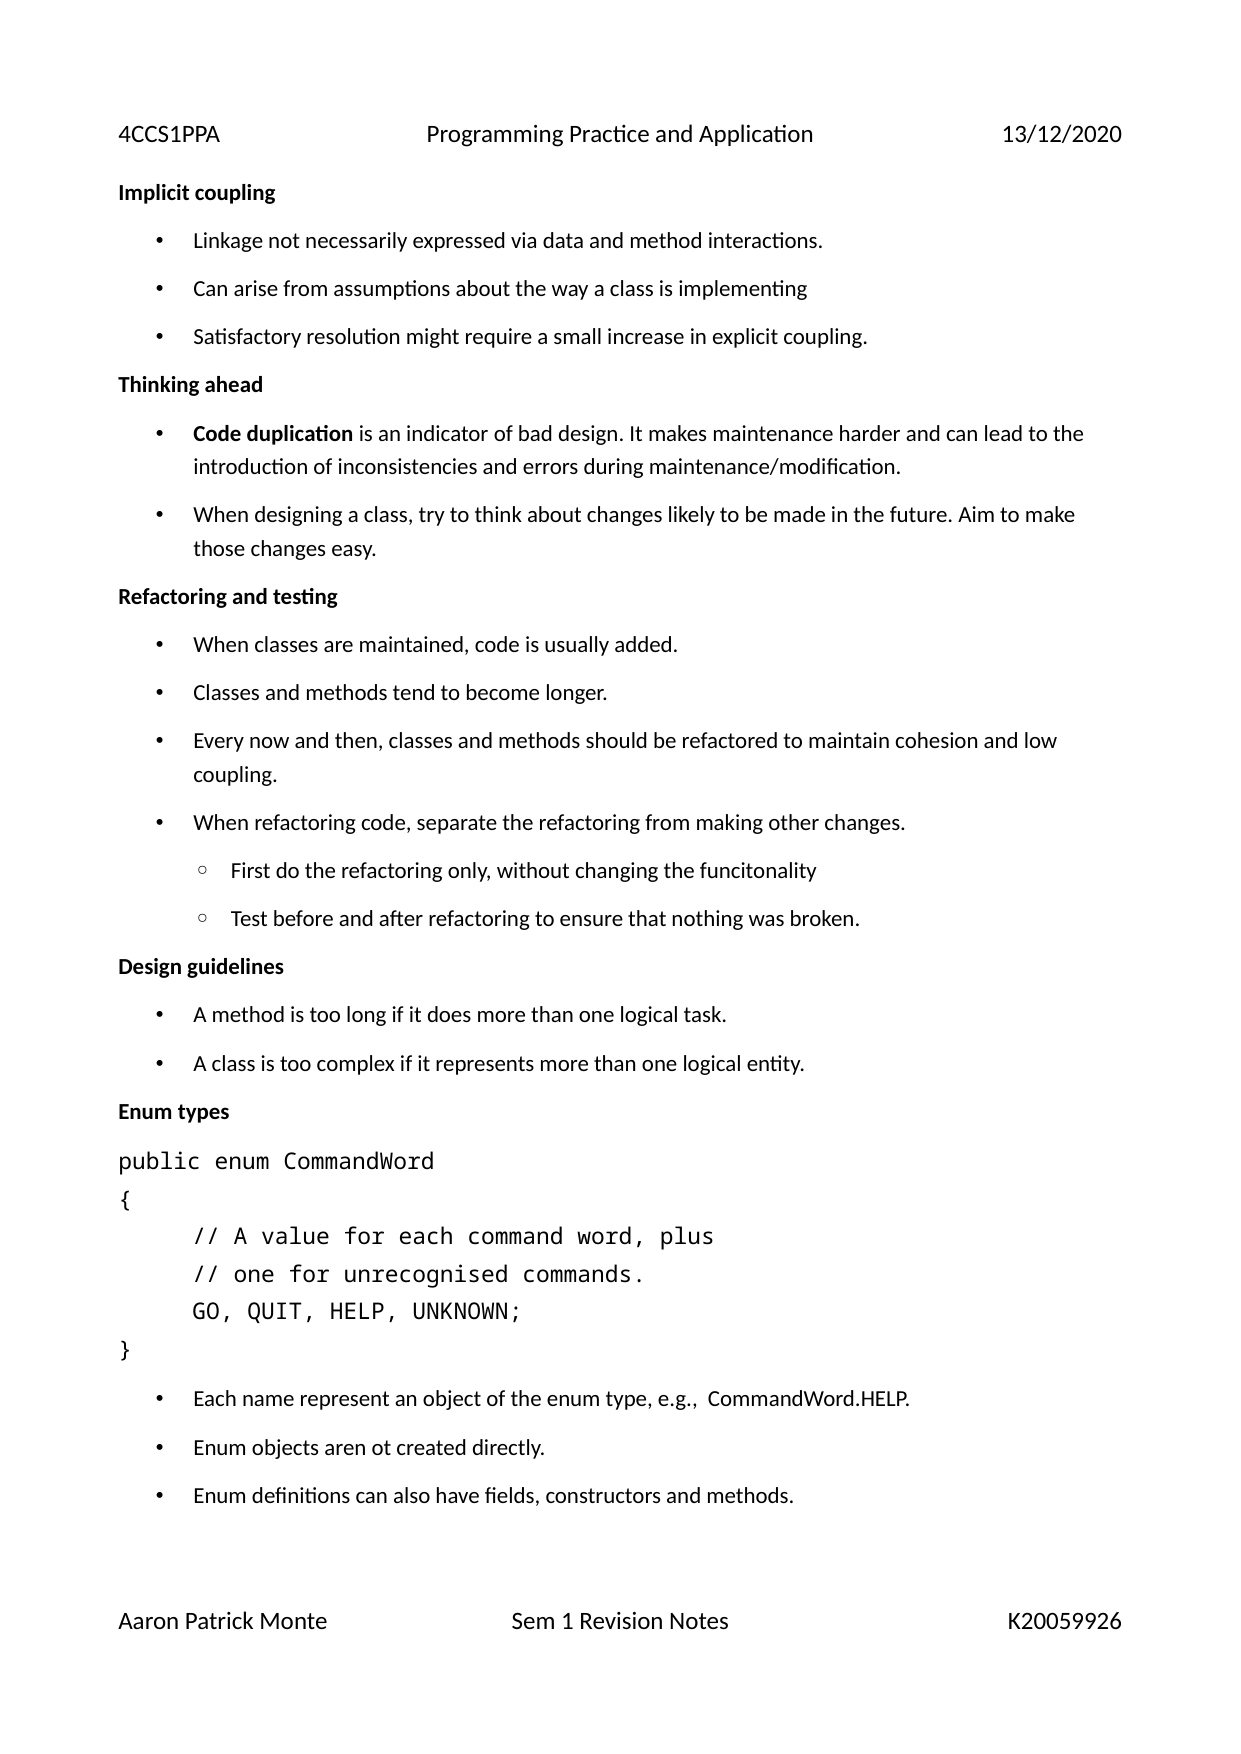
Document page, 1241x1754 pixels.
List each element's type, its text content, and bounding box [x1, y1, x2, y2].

list When classes are maintained, code is usually added. [156, 630, 1122, 658]
text Refactoring and testing [118, 582, 1122, 610]
text Design guidelines [118, 952, 1122, 981]
list When designing a class, try to think about changes likely to be made in the future. Aim to make those changes easy. [156, 500, 1122, 562]
list Classes and methods tend to become longer. [156, 678, 1122, 706]
list Enum objects aren ot created directly. [156, 1433, 1122, 1461]
list A method is too long if it does more than one logical task. [156, 1001, 1122, 1029]
list Can arise from assumptions about the way a class is implementing [156, 274, 1122, 302]
text public enum CommandWord { // A value for each command word, plus // one for unrecognised commands. GO, QUIT, HELP, UNKNOWN; } [118, 1145, 1122, 1364]
list Test before and after refactoring to ensure that nothing was broken. [193, 904, 1122, 932]
list Each name represent an object of the enum type, e.g., CommandWord.HELP. [156, 1384, 1122, 1413]
list Code duplication is an indicator of bad design. It makes maintenance harder and can lead to the introduction of inconsistencies and errors during maintenance/modification. [156, 419, 1122, 480]
list A class is too complex if it represents more than one logical entity. [156, 1049, 1122, 1077]
list Every now and then, classes and methods should be refactored to maintain cohesion and low coupling. [156, 726, 1122, 788]
list Satisfactory resolution might require a small increase in explicit coupling. [156, 322, 1122, 351]
list When refactoring code, separate the refactoring from making other changes. [156, 808, 1122, 836]
list Enum definitions can also have fields, constructors and methods. [156, 1481, 1122, 1509]
list First do the refactoring only, without changing the funcitonality [193, 856, 1122, 884]
text Enum types [118, 1097, 1122, 1125]
text Implicit coupling [118, 178, 1122, 206]
list Linkage not necessarily expressed via data and method interactions. [156, 226, 1122, 254]
text Thinking ahead [118, 371, 1122, 399]
